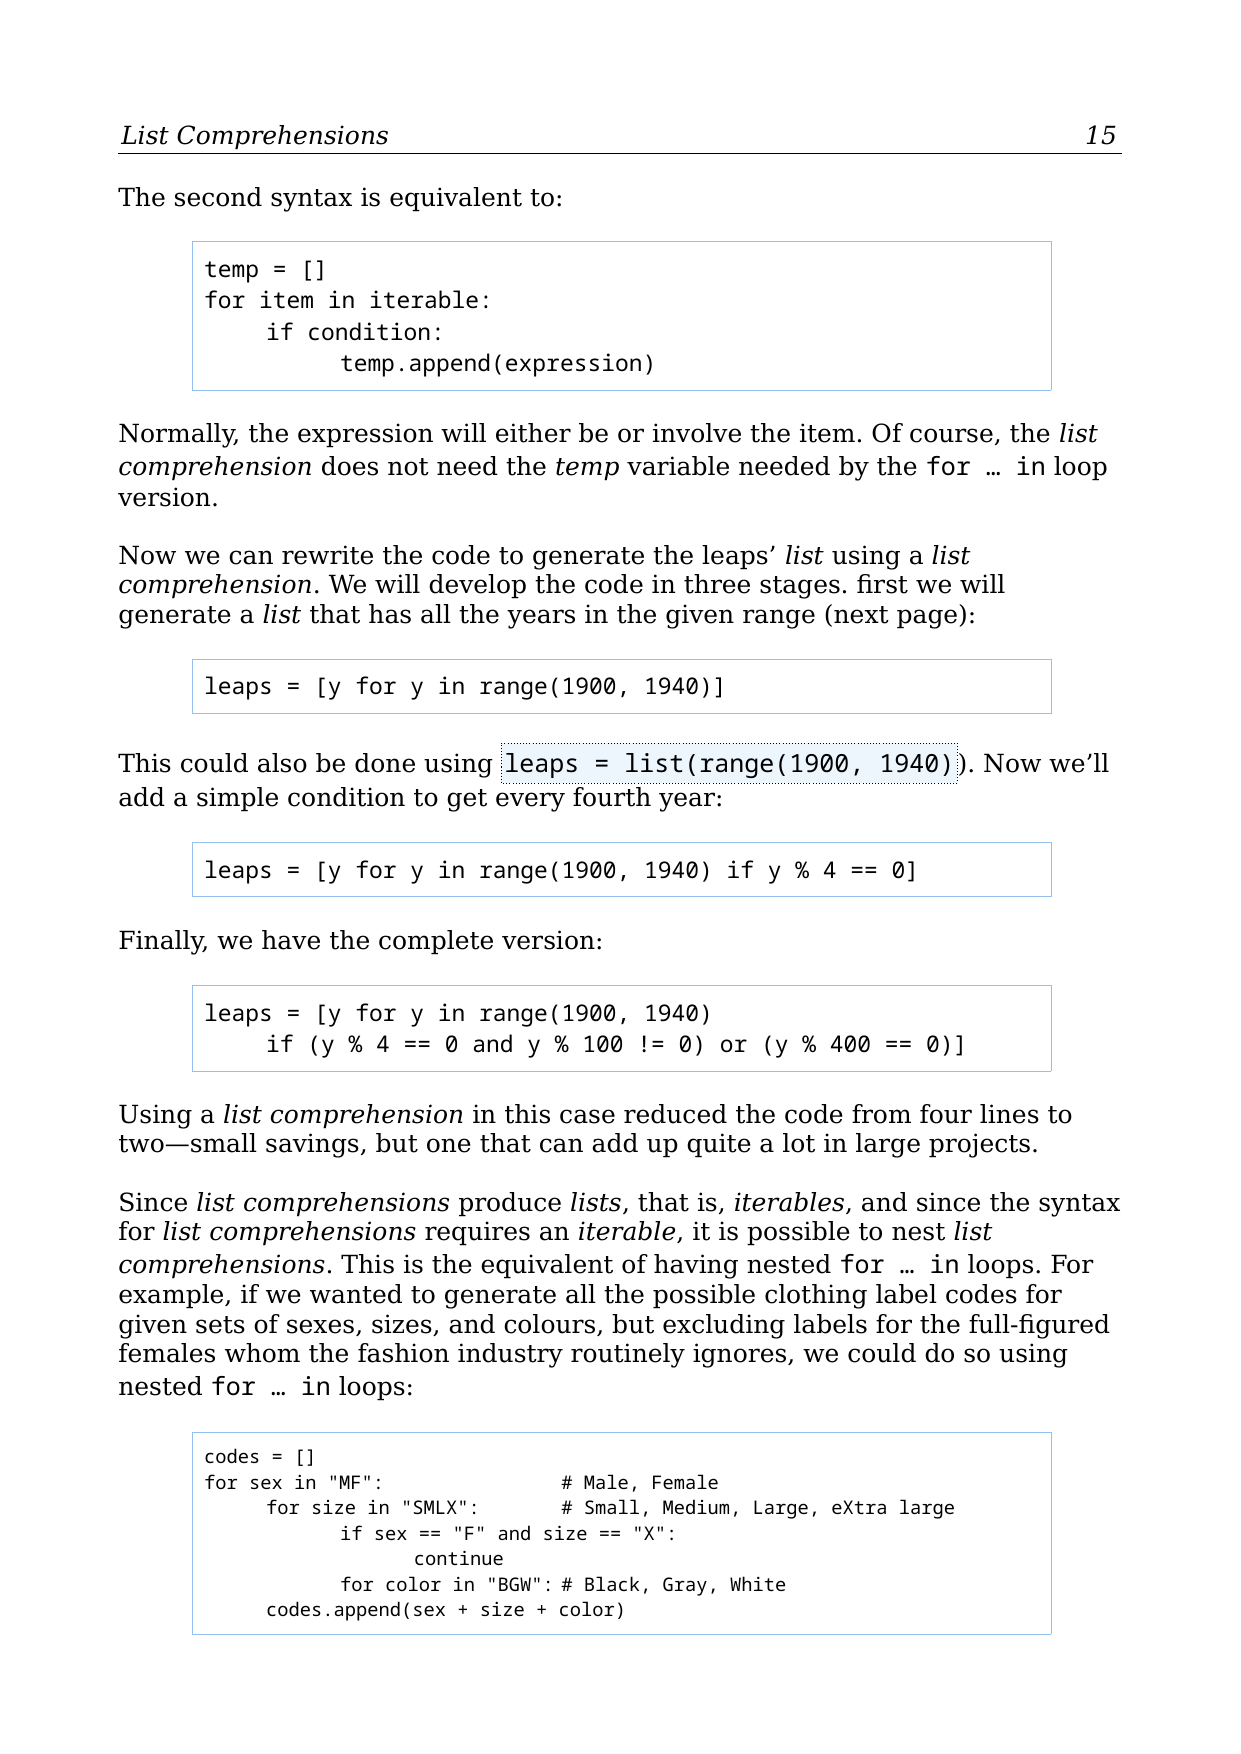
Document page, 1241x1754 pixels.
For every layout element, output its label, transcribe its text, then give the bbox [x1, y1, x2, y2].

text if (y % 4 == 0 and y % 100 != 0) or (y % 400 == 0)] [193, 1016, 1051, 1071]
text for sex in "MF": # Male, Female [193, 1457, 1051, 1483]
text codes = [] [193, 1433, 1051, 1457]
text if condition: [193, 304, 1051, 335]
text for item in iterable: [193, 273, 1051, 304]
text temp = [] [193, 242, 1051, 273]
text This could also be done using leaps = list(range(1900, 1940)). Now we’ll add a simple condition to get every fourth year: [118, 743, 1122, 812]
text leaps = [y for y in range(1900, 1940) [193, 986, 1051, 1016]
text Now we can rewrite the code to generate the leaps’ list using a list comprehension. We will develop the code in three stages. first we will generate a list that has all the years in the given range (next page): [118, 541, 1122, 629]
text Normally, the expression will either be or involve the item. Of course, the list comprehension does not need the temp variable needed by the for … in loop version. [118, 419, 1122, 512]
text continue [193, 1534, 1051, 1559]
text The second syntax is equivalent to: [118, 183, 1122, 212]
text if sex == "F" and size == "X": [193, 1508, 1051, 1534]
text leaps = [y for y in range(1900, 1940) if y % 4 == 0] [193, 843, 1051, 896]
text leaps = [y for y in range(1900, 1940)] [193, 660, 1051, 713]
text for color in "BGW": # Black, Gray, White [193, 1559, 1051, 1585]
text for size in "SMLX": # Small, Medium, Large, eXtra large [193, 1483, 1051, 1508]
text temp.append(expression) [193, 335, 1051, 390]
text codes.append(sex + size + color) [193, 1585, 1051, 1634]
text Using a list comprehension in this case reduced the code from four lines to two—small savings, but one that can add up quite a lot in large projects. [118, 1101, 1122, 1159]
text Finally, we have the complete version: [118, 926, 1122, 955]
text Since list comprehensions produce lists, that is, iterables, and since the syntax for list comprehensions requires an iterable, it is possible to nest list comprehensions. This is the equivalent of having nested for … in loops. For example, if we wanted to generate all the possible clothing label codes for given sets of sexes, sizes, and colours, but excluding labels for the full-figured females whom the fashion industry routinely ignores, we could do so using nested for … in loops: [118, 1188, 1122, 1402]
